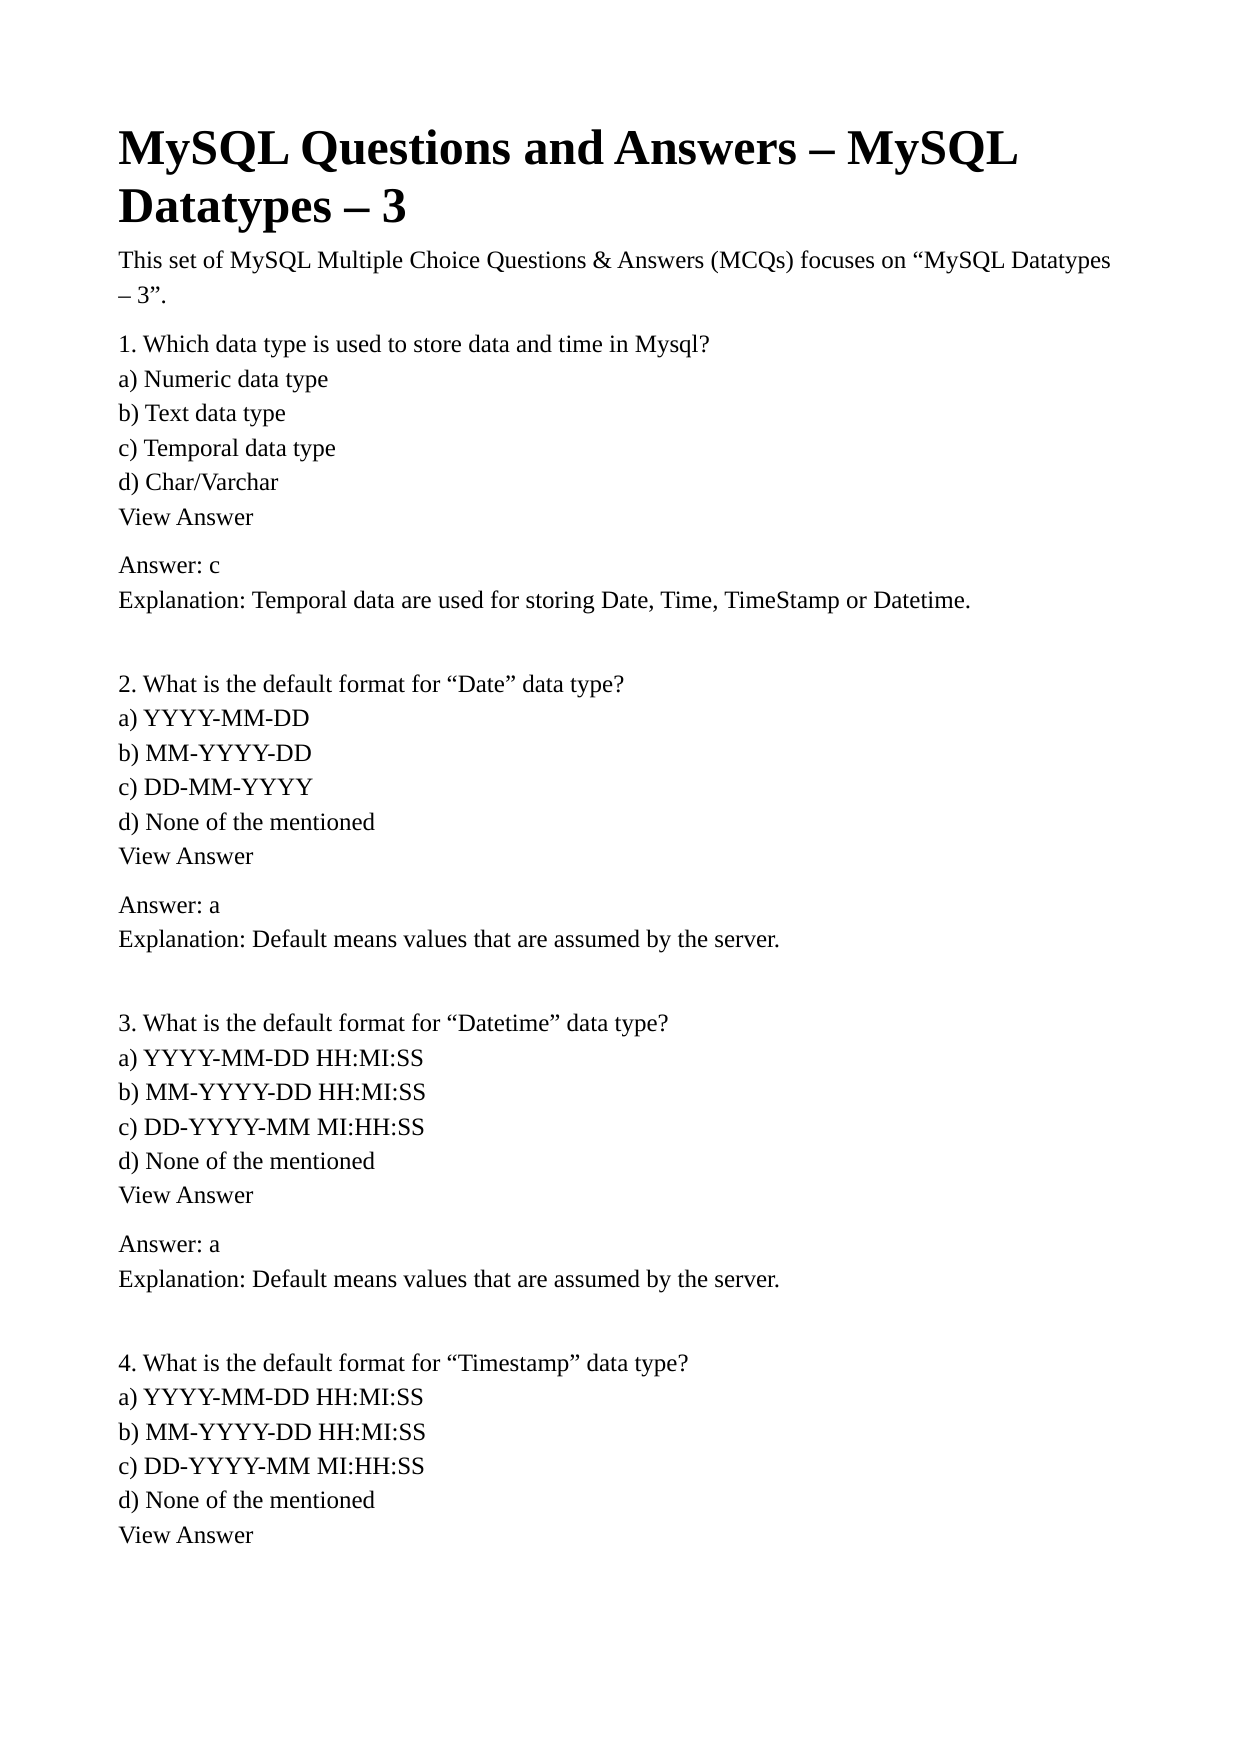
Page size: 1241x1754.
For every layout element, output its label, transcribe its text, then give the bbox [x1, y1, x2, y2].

text 4. What is the default format for “Timestamp” data type? a) YYYY-MM-DD HH:MI:SS b) MM-YYYY-DD HH:MI:SS c) DD-YYYY-MM MI:HH:SS d) None of the mentioned View Answer [118, 1348, 1122, 1549]
text This set of MySQL Multiple Choice Questions & Answers (MCQs) focuses on “MySQL Datatypes – 3”. [118, 246, 1122, 309]
text Answer: a Explanation: Default means values that are assumed by the server. [118, 890, 1122, 988]
text Answer: c Explanation: Temporal data are used for storing Date, Time, TimeStamp or Datetime. [118, 551, 1122, 648]
text 1. Which data type is used to store data and time in Mysql? a) Numeric data type b) Text data type c) Temporal data type d) Char/Varchar View Answer [118, 329, 1122, 530]
text 3. What is the default format for “Datetime” data type? a) YYYY-MM-DD HH:MI:SS b) MM-YYYY-DD HH:MI:SS c) DD-YYYY-MM MI:HH:SS d) None of the mentioned View Answer [118, 1008, 1122, 1209]
subtitle MySQL Questions and Answers – MySQL Datatypes – 3 [118, 118, 1122, 233]
text 2. What is the default format for “Date” data type? a) YYYY-MM-DD b) MM-YYYY-DD c) DD-MM-YYYY d) None of the mentioned View Answer [118, 669, 1122, 870]
text Answer: a Explanation: Default means values that are assumed by the server. [118, 1229, 1122, 1327]
